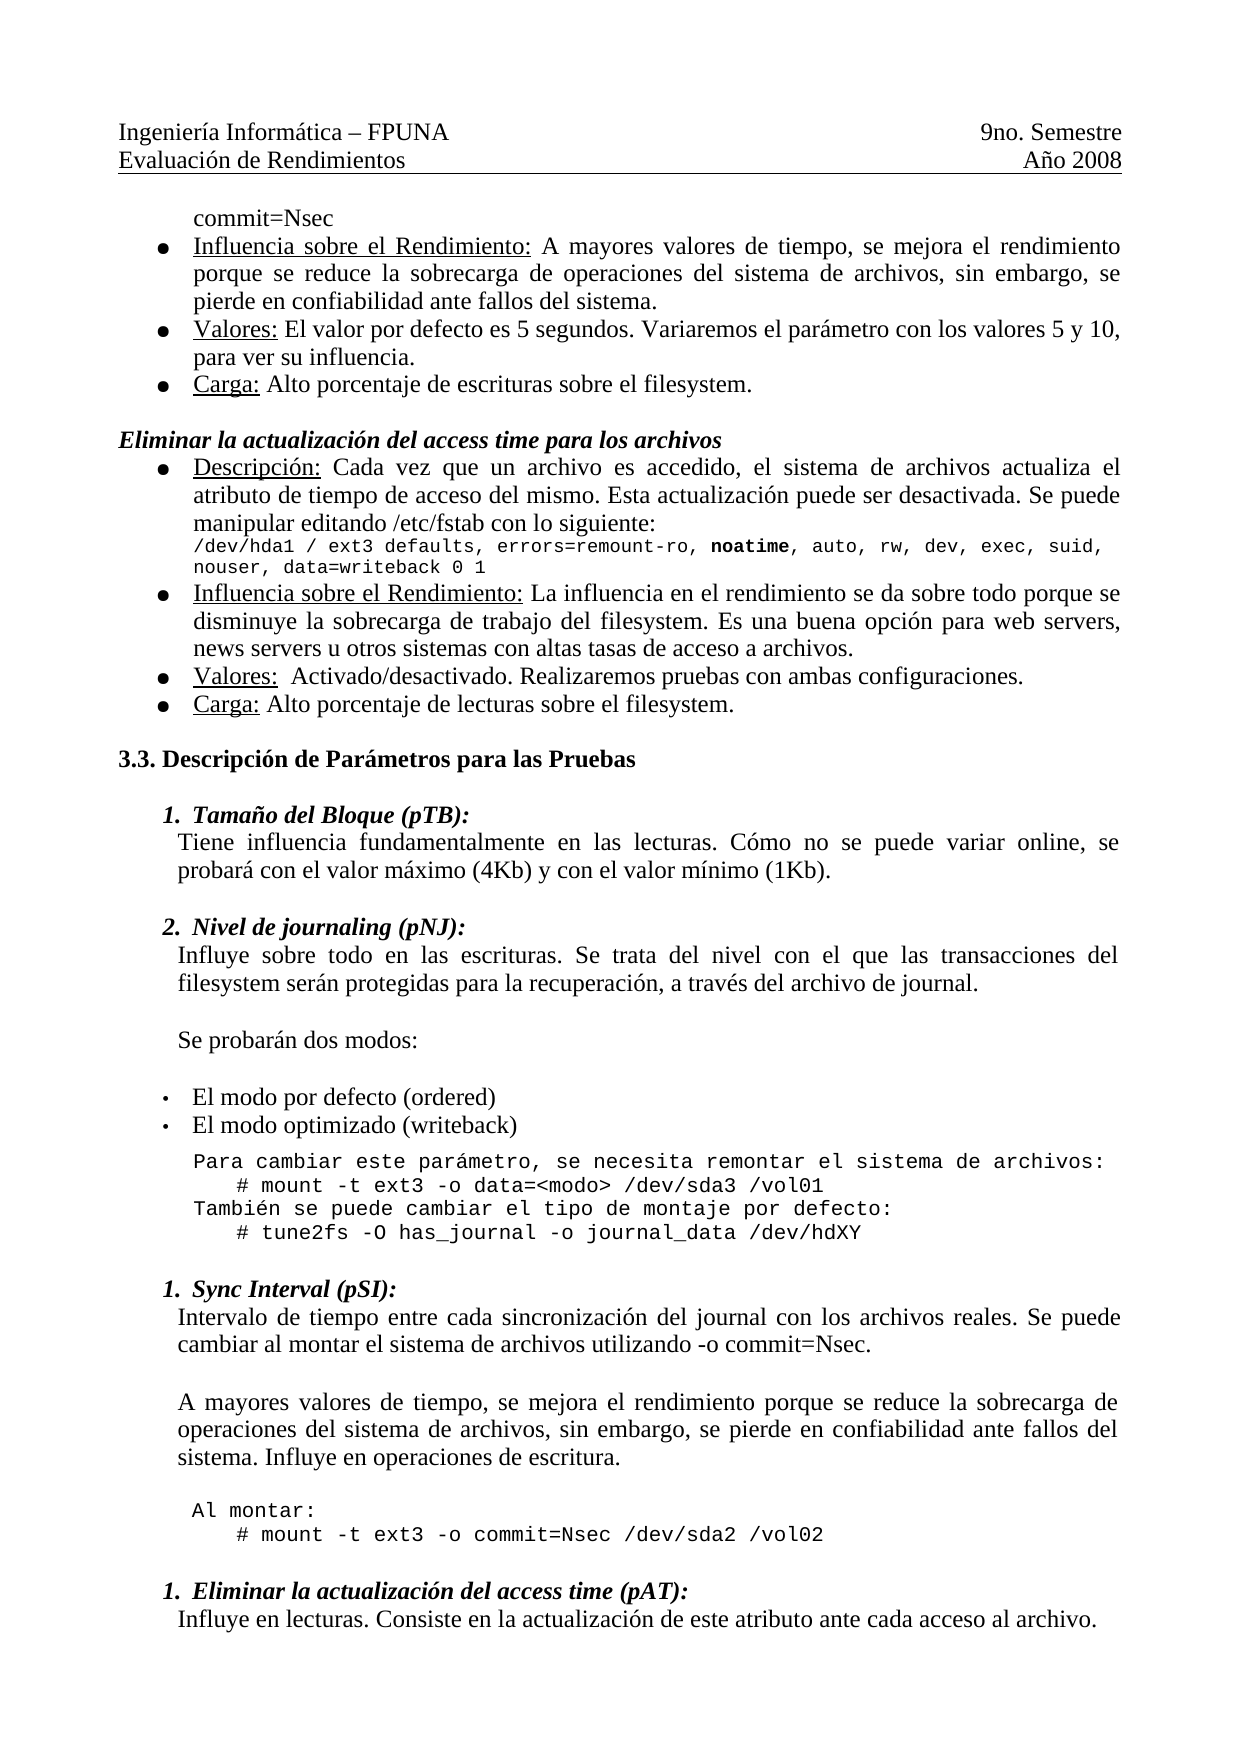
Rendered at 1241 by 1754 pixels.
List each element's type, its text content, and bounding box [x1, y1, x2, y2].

list Carga: Alto porcentaje de escrituras sobre el filesystem. [156, 370, 1122, 398]
text # tune2fs -O has_journal -o journal_data /dev/hdXY [118, 1222, 1122, 1246]
list El modo por defecto (ordered) [162, 1083, 1122, 1111]
text Al montar: [118, 1500, 1122, 1524]
text Influye sobre todo en las escrituras. Se trata del nivel con el que las transacciones del filesystem serán protegidas para la recuperación, a través del archivo de journal. [177, 941, 1119, 996]
list Influencia sobre el Rendimiento: La influencia en el rendimiento se da sobre todo porque se disminuye la sobrecarga de trabajo del filesystem. Es una buena opción para web servers, news servers u otros sistemas con altas tasas de acceso a archivos. [156, 579, 1122, 662]
title Sync Interval (pSI): [162, 1275, 1122, 1303]
list El modo optimizado (writeback) [162, 1111, 1122, 1138]
list Influencia sobre el Rendimiento: A mayores valores de tiempo, se mejora el rendimiento porque se reduce la sobrecarga de operaciones del sistema de archivos, sin embargo, se pierde en confiabilidad ante fallos del sistema. [156, 232, 1122, 315]
text Se probarán dos modos: [177, 1026, 1063, 1054]
text Eliminar la actualización del access time para los archivos [118, 426, 1122, 453]
title 3.3. Descripción de Parámetros para las Pruebas [118, 745, 1122, 773]
title Tamaño del Bloque (pTB): [162, 801, 1122, 828]
text Para cambiar este parámetro, se necesita remontar el sistema de archivos: [118, 1151, 1122, 1175]
list commit=Nsec [156, 204, 1122, 232]
title Eliminar la actualización del access time (pAT): [162, 1577, 1122, 1605]
text A mayores valores de tiempo, se mejora el rendimiento porque se reduce la sobrecarga de operaciones del sistema de archivos, sin embargo, se pierde en confiabilidad ante fallos del sistema. Influye en operaciones de escritura. [177, 1388, 1119, 1471]
text También se puede cambiar el tipo de montaje por defecto: [118, 1198, 1122, 1222]
text Influye en lecturas. Consiste en la actualización de este atributo ante cada acceso al archivo. [177, 1605, 1120, 1632]
list /dev/hda1 / ext3 defaults, errors=remount-ro, noatime, auto, rw, dev, exec, suid, nouser, data=writeback 0 1 [156, 537, 1122, 579]
list Valores: Activado/desactivado. Realizaremos pruebas con ambas configuraciones. [156, 662, 1122, 690]
list Carga: Alto porcentaje de lecturas sobre el filesystem. [156, 690, 1122, 718]
text # mount -t ext3 -o commit=Nsec /dev/sda2 /vol02 [118, 1524, 1122, 1548]
list Valores: El valor por defecto es 5 segundos. Variaremos el parámetro con los valores 5 y 10, para ver su influencia. [156, 315, 1122, 370]
text Intervalo de tiempo entre cada sincronización del journal con los archivos reales. Se puede cambiar al montar el sistema de archivos utilizando -o commit=Nsec. [177, 1303, 1122, 1358]
list Descripción: Cada vez que un archivo es accedido, el sistema de archivos actualiza el atributo de tiempo de acceso del mismo. Esta actualización puede ser desactivada. Se puede manipular editando /etc/fstab con lo siguiente: [156, 453, 1122, 537]
text Tiene influencia fundamentalmente en las lecturas. Cómo no se puede variar online, se probará con el valor máximo (4Kb) y con el valor mínimo (1Kb). [177, 828, 1120, 884]
text # mount -t ext3 -o data=<modo> /dev/sda3 /vol01 [118, 1175, 1122, 1198]
title Nivel de journaling (pNJ): [162, 913, 1122, 941]
